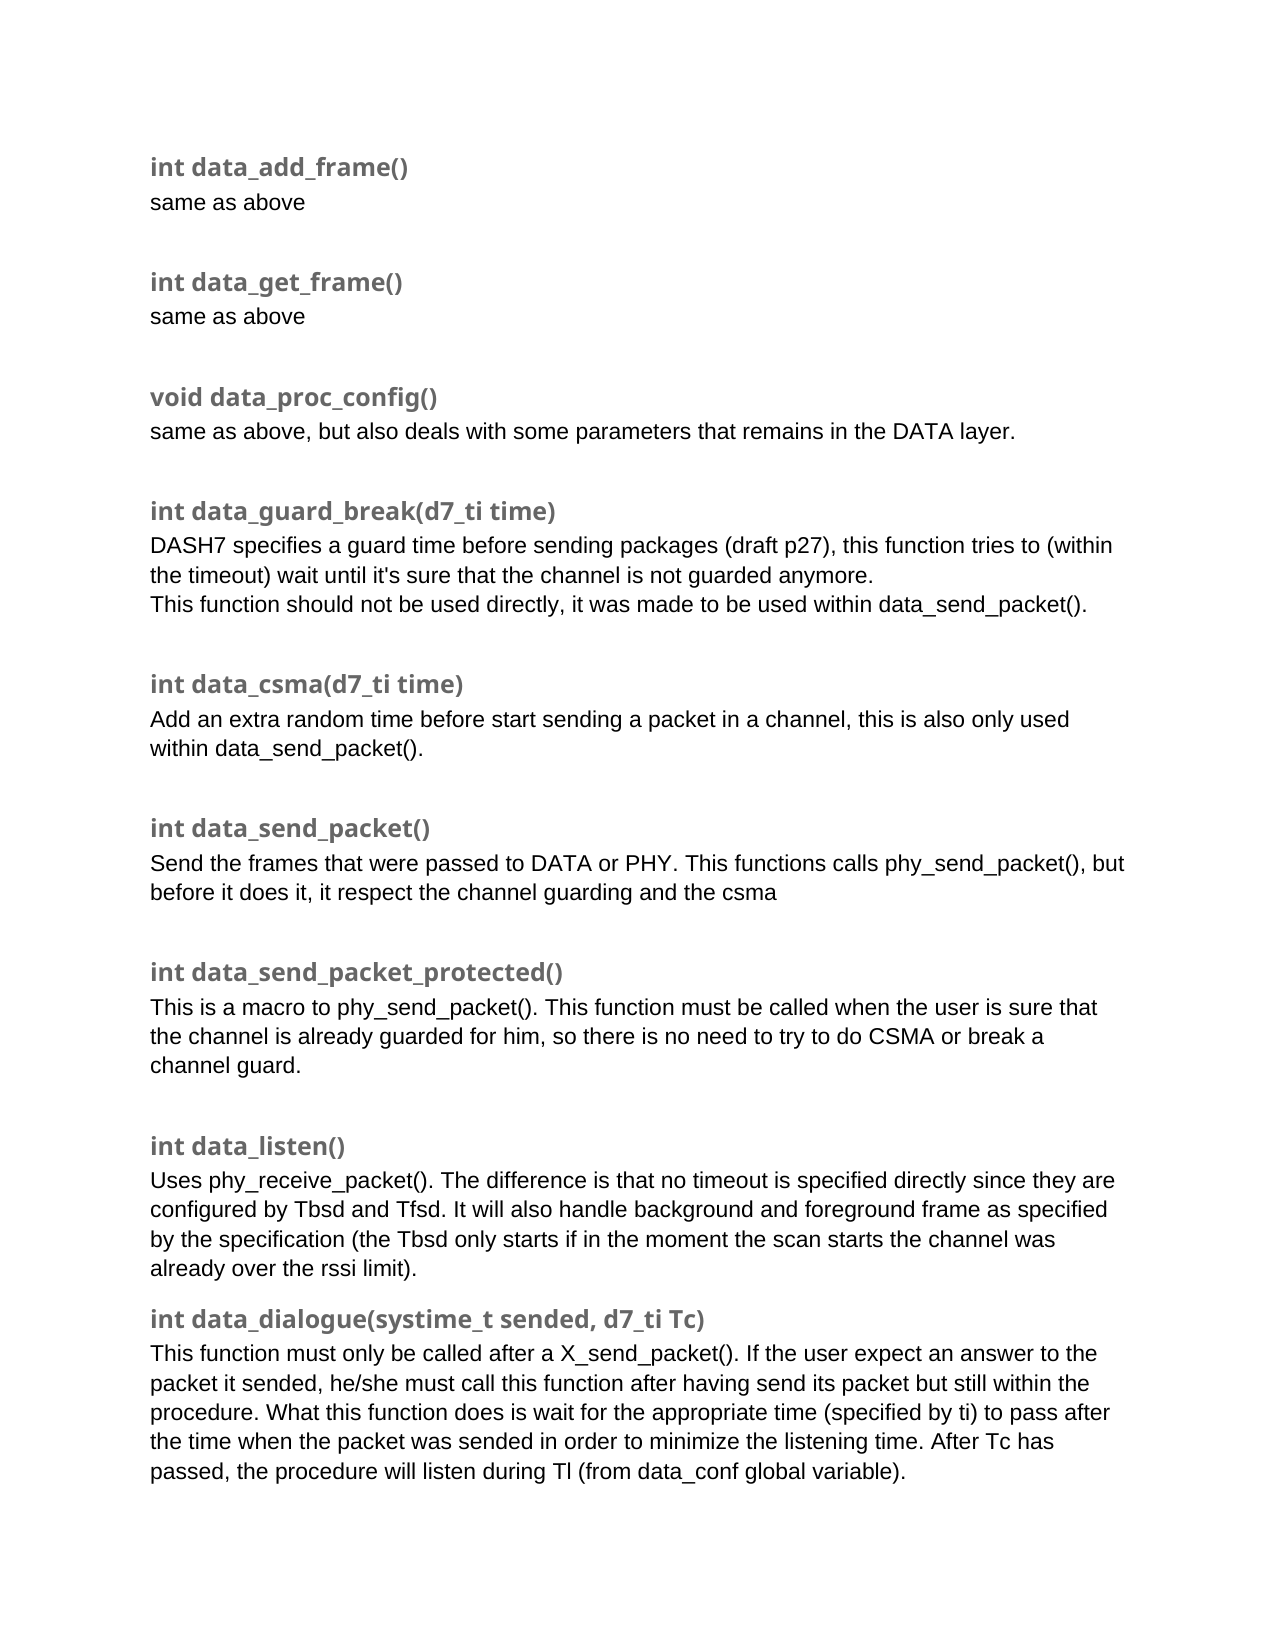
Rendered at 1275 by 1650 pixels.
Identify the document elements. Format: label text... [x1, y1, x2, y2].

subtitle void data_proc_config() [150, 379, 1125, 413]
subtitle int data_send_packet() [150, 811, 1125, 845]
text same as above [150, 304, 1125, 329]
subtitle int data_listen() [150, 1128, 1125, 1162]
text same as above, but also deals with some parameters that remains in the DATA layer. [150, 418, 1125, 444]
text Add an extra random time before start sending a packet in a channel, this is also only used within data_send_packet(). [150, 706, 1125, 761]
subtitle int data_csma(d7_ti time) [150, 667, 1125, 701]
subtitle int data_guard_break(d7_ti time) [150, 494, 1125, 528]
text Uses phy_receive_packet(). The difference is that no timeout is specified directly since they are configured by Tbsd and Tfsd. It will also handle background and foreground frame as specified by the specification (the Tbsd only starts if in the moment the scan starts the channel was already over the rssi limit). [150, 1167, 1125, 1281]
subtitle int data_dialogue(systime_t sended, d7_ti Tc) [150, 1302, 1125, 1336]
text same as above [150, 189, 1125, 215]
text This function must only be called after a X_send_packet(). If the user expect an answer to the packet it sended, he/she must call this function after having send its packet but still within the procedure. What this function does is wait for the appropriate time (specified by ti) to pass after the time when the packet was sended in order to minimize the listening time. After Tc has passed, the procedure will listen during Tl (from data_conf global variable). [150, 1341, 1125, 1484]
subtitle int data_add_frame() [150, 150, 1125, 184]
subtitle int data_send_packet_protected() [150, 955, 1125, 989]
text DASH7 specifies a guard time before sending packages (draft p27), this function tries to (within the timeout) wait until it's sure that the channel is not guarded anymore. [150, 533, 1125, 588]
text Send the frames that were passed to DATA or PHY. This functions calls phy_send_packet(), but before it does it, it respect the channel guarding and the csma [150, 850, 1125, 905]
text This is a macro to phy_send_packet(). This function must be called when the user is sure that the channel is already guarded for him, so there is no need to try to do CSMA or break a channel guard. [150, 994, 1125, 1078]
text This function should not be used directly, it was made to be used within data_send_packet(). [150, 592, 1125, 617]
subtitle int data_get_frame() [150, 264, 1125, 299]
